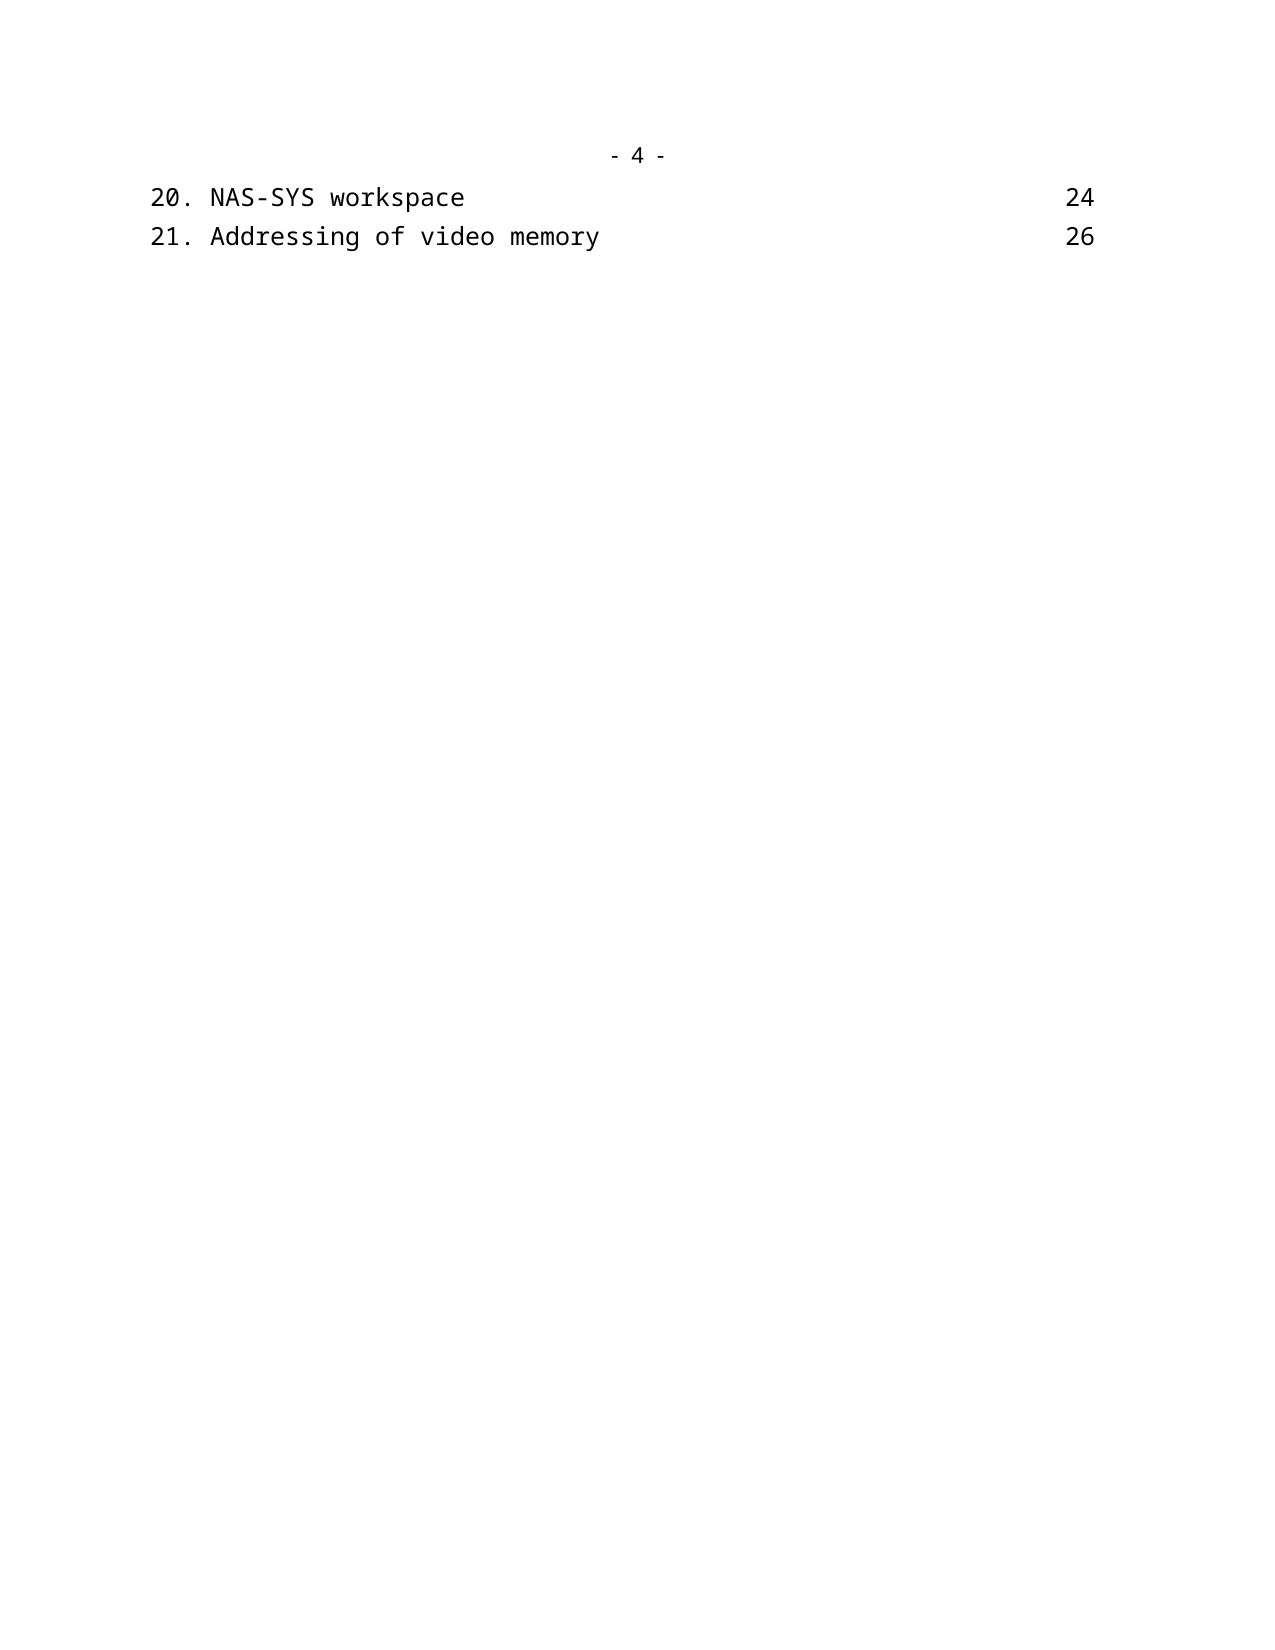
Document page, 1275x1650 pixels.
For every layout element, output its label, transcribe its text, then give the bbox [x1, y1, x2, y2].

text 21. Addressing of video memory 26 [150, 219, 1125, 253]
text 20. NAS-SYS workspace 24 [150, 180, 1125, 214]
